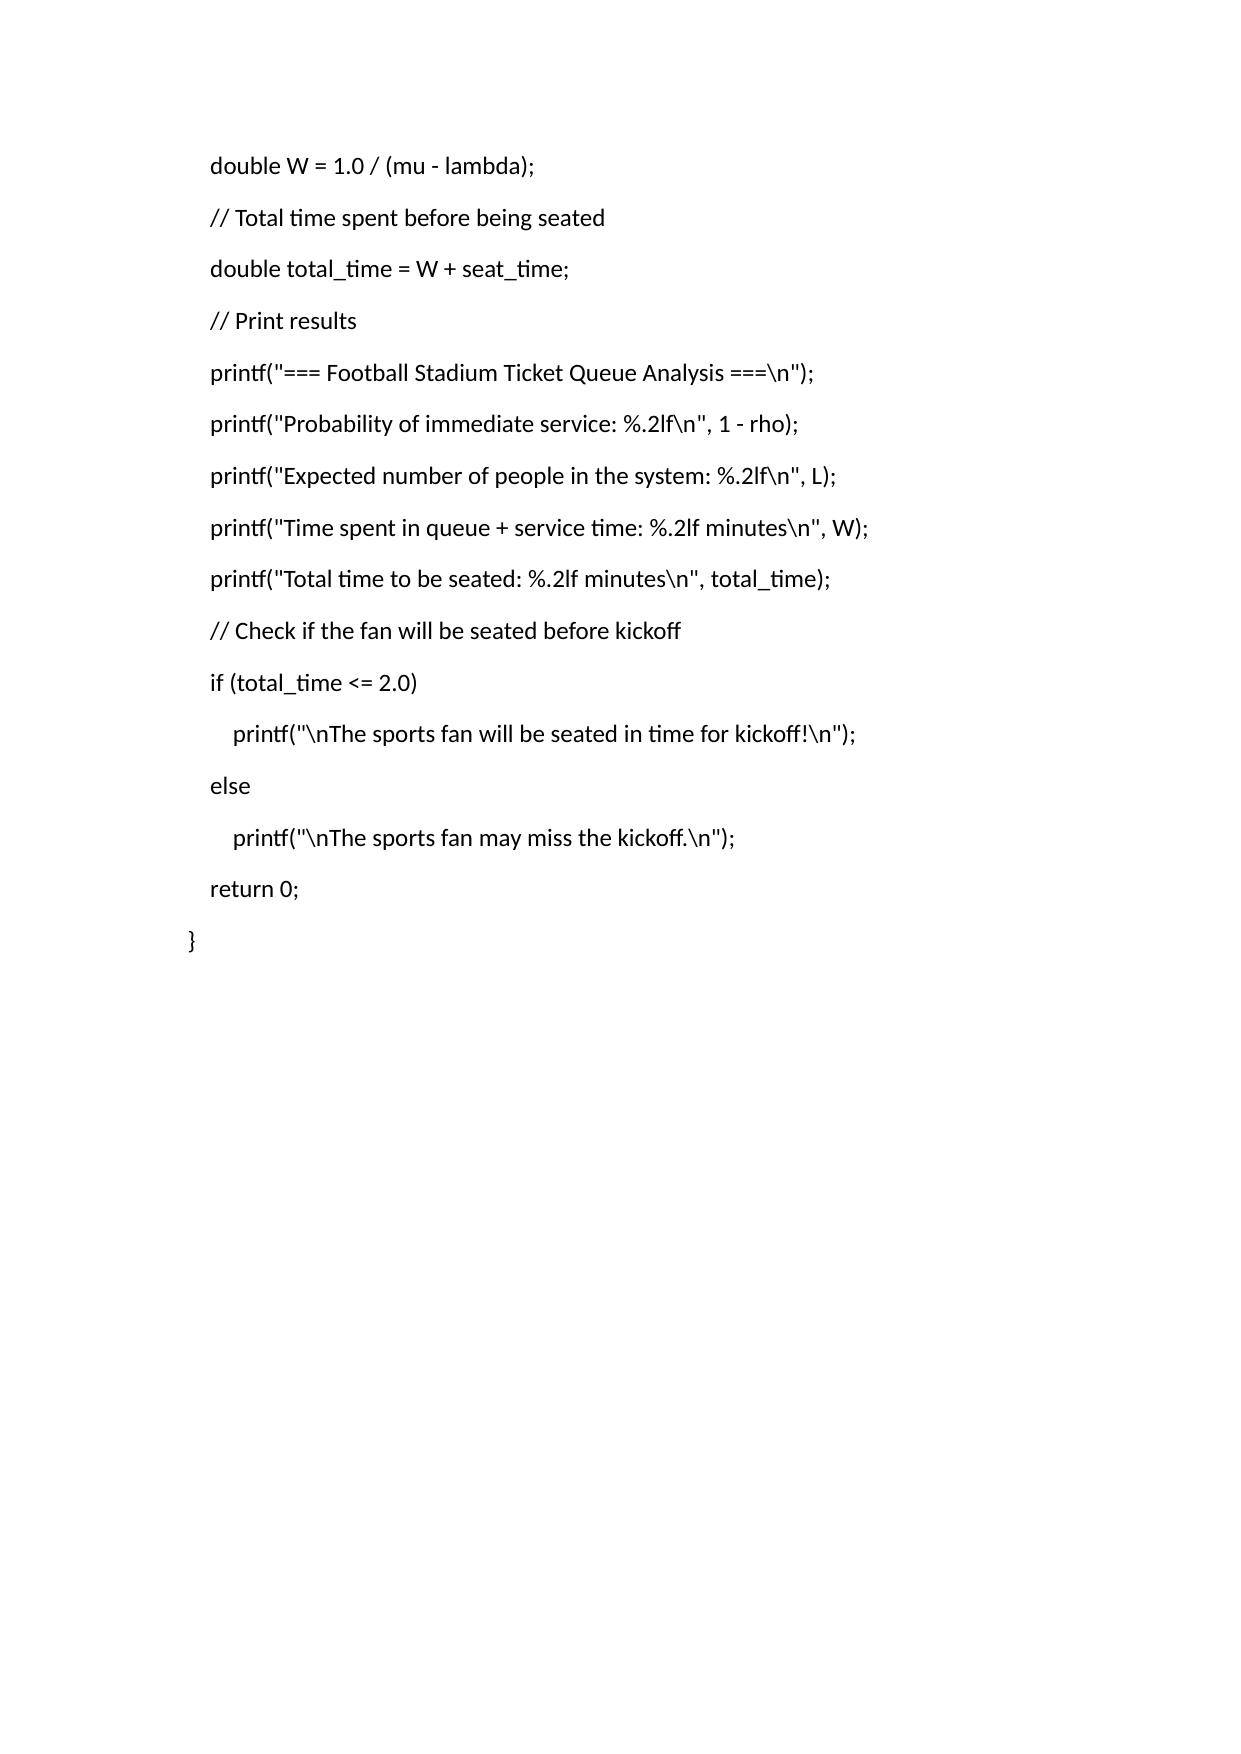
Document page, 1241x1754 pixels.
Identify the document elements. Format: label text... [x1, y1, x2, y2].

text return 0; [187, 873, 1090, 904]
text if (total_time <= 2.0) [187, 667, 1090, 697]
text else [187, 770, 1090, 801]
text // Print results [187, 305, 1090, 336]
text printf("=== Football Stadium Ticket Queue Analysis ===\n"); [187, 357, 1090, 387]
text printf("Probability of immediate service: %.2lf\n", 1 - rho); [187, 408, 1090, 439]
text // Check if the fan will be seated before kickoff [187, 615, 1090, 646]
text printf("Time spent in queue + service time: %.2lf minutes\n", W); [187, 512, 1090, 542]
text double total_time = W + seat_time; [187, 253, 1090, 284]
text printf("Total time to be seated: %.2lf minutes\n", total_time); [187, 563, 1090, 594]
text } [187, 925, 1090, 956]
text printf("\nThe sports fan will be seated in time for kickoff!\n"); [187, 718, 1090, 749]
text printf("\nThe sports fan may miss the kickoff.\n"); [187, 822, 1090, 852]
text printf("Expected number of people in the system: %.2lf\n", L); [187, 460, 1090, 491]
text double W = 1.0 / (mu - lambda); [187, 150, 1090, 181]
text // Total time spent before being seated [187, 202, 1090, 232]
